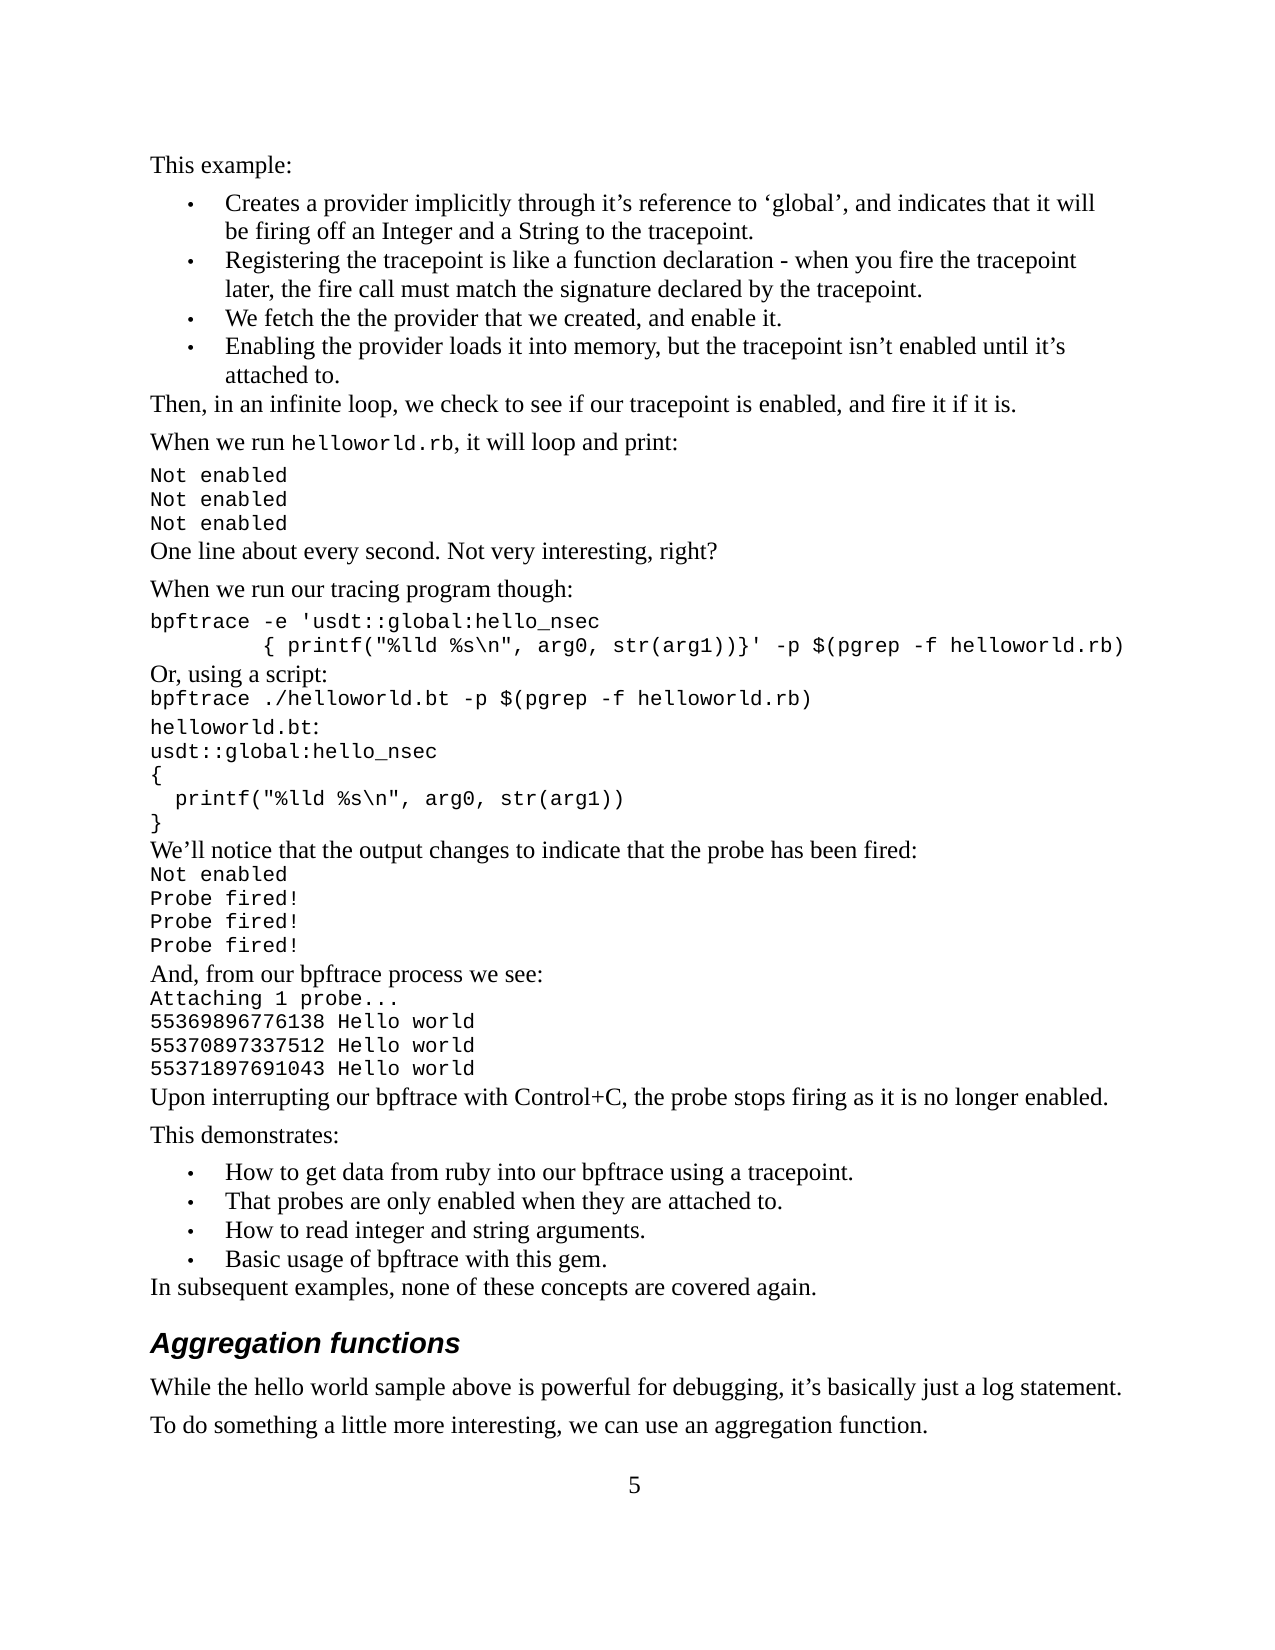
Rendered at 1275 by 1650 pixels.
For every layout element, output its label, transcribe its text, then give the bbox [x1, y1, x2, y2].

text Not enabled [150, 864, 1125, 888]
text While the hello world sample above is powerful for debugging, it’s basically just a log statement. [150, 1372, 1125, 1401]
text Probe fired! [150, 888, 1125, 911]
text This example: [150, 150, 1125, 179]
text Then, in an infinite loop, we check to see if our tracepoint is enabled, and fire it if it is. [150, 389, 1125, 418]
text Not enabled [150, 512, 1125, 536]
text helloworld.bt: [150, 711, 1125, 741]
text One line about every second. Not very interesting, right? [150, 536, 1125, 565]
text { [150, 764, 1125, 788]
text bpftrace -e 'usdt::global:hello_nsec [150, 612, 1125, 635]
text Probe fired! [150, 911, 1125, 935]
list We fetch the the provider that we created, and enable it. [187, 303, 1125, 331]
text When we run our tracing program though: [150, 574, 1125, 603]
list How to read integer and string arguments. [187, 1215, 1125, 1244]
text printf("%lld %s\n", arg0, str(arg1)) [150, 788, 1125, 812]
text Attaching 1 probe... [150, 987, 1125, 1011]
text { printf("%lld %s\n", arg0, str(arg1))}' -p $(pgrep -f helloworld.rb) [150, 635, 1125, 659]
text 55369896776138 Hello world [150, 1011, 1125, 1035]
text usdt::global:hello_nsec [150, 741, 1125, 764]
text } [150, 812, 1125, 835]
list Creates a provider implicitly through it’s reference to ‘global’, and indicates that it will be firing off an Integer and a String to the tracepoint. [187, 188, 1125, 245]
text And, from our bpftrace process we see: [150, 959, 1125, 987]
list That probes are only enabled when they are attached to. [187, 1186, 1125, 1215]
text Or, using a script: [150, 659, 1125, 688]
text Not enabled [150, 465, 1125, 489]
text 55371897691043 Hello world [150, 1058, 1125, 1082]
list Registering the tracepoint is like a function declaration - when you fire the tracepoint later, the fire call must match the signature declared by the tracepoint. [187, 245, 1125, 303]
subtitle Aggregation functions [150, 1326, 1125, 1360]
list Enabling the provider loads it into memory, but the tracepoint isn’t enabled until it’s attached to. [187, 331, 1125, 389]
text When we run helloworld.rb, it will loop and print: [150, 427, 1125, 456]
text To do something a little more interesting, we can use an aggregation function. [150, 1410, 1125, 1439]
text Not enabled [150, 489, 1125, 512]
text Probe fired! [150, 935, 1125, 959]
list Basic usage of bpftrace with this gem. [187, 1244, 1125, 1272]
text Upon interrupting our bpftrace with Control+C, the probe stops firing as it is no longer enabled. [150, 1082, 1125, 1111]
text We’ll notice that the output changes to indicate that the probe has been fired: [150, 835, 1125, 864]
list How to get data from ruby into our bpftrace using a tracepoint. [187, 1157, 1125, 1186]
text This demonstrates: [150, 1120, 1125, 1148]
text bpftrace ./helloworld.bt -p $(pgrep -f helloworld.rb) [150, 688, 1125, 711]
text 55370897337512 Hello world [150, 1035, 1125, 1058]
text In subsequent examples, none of these concepts are covered again. [150, 1272, 1125, 1301]
